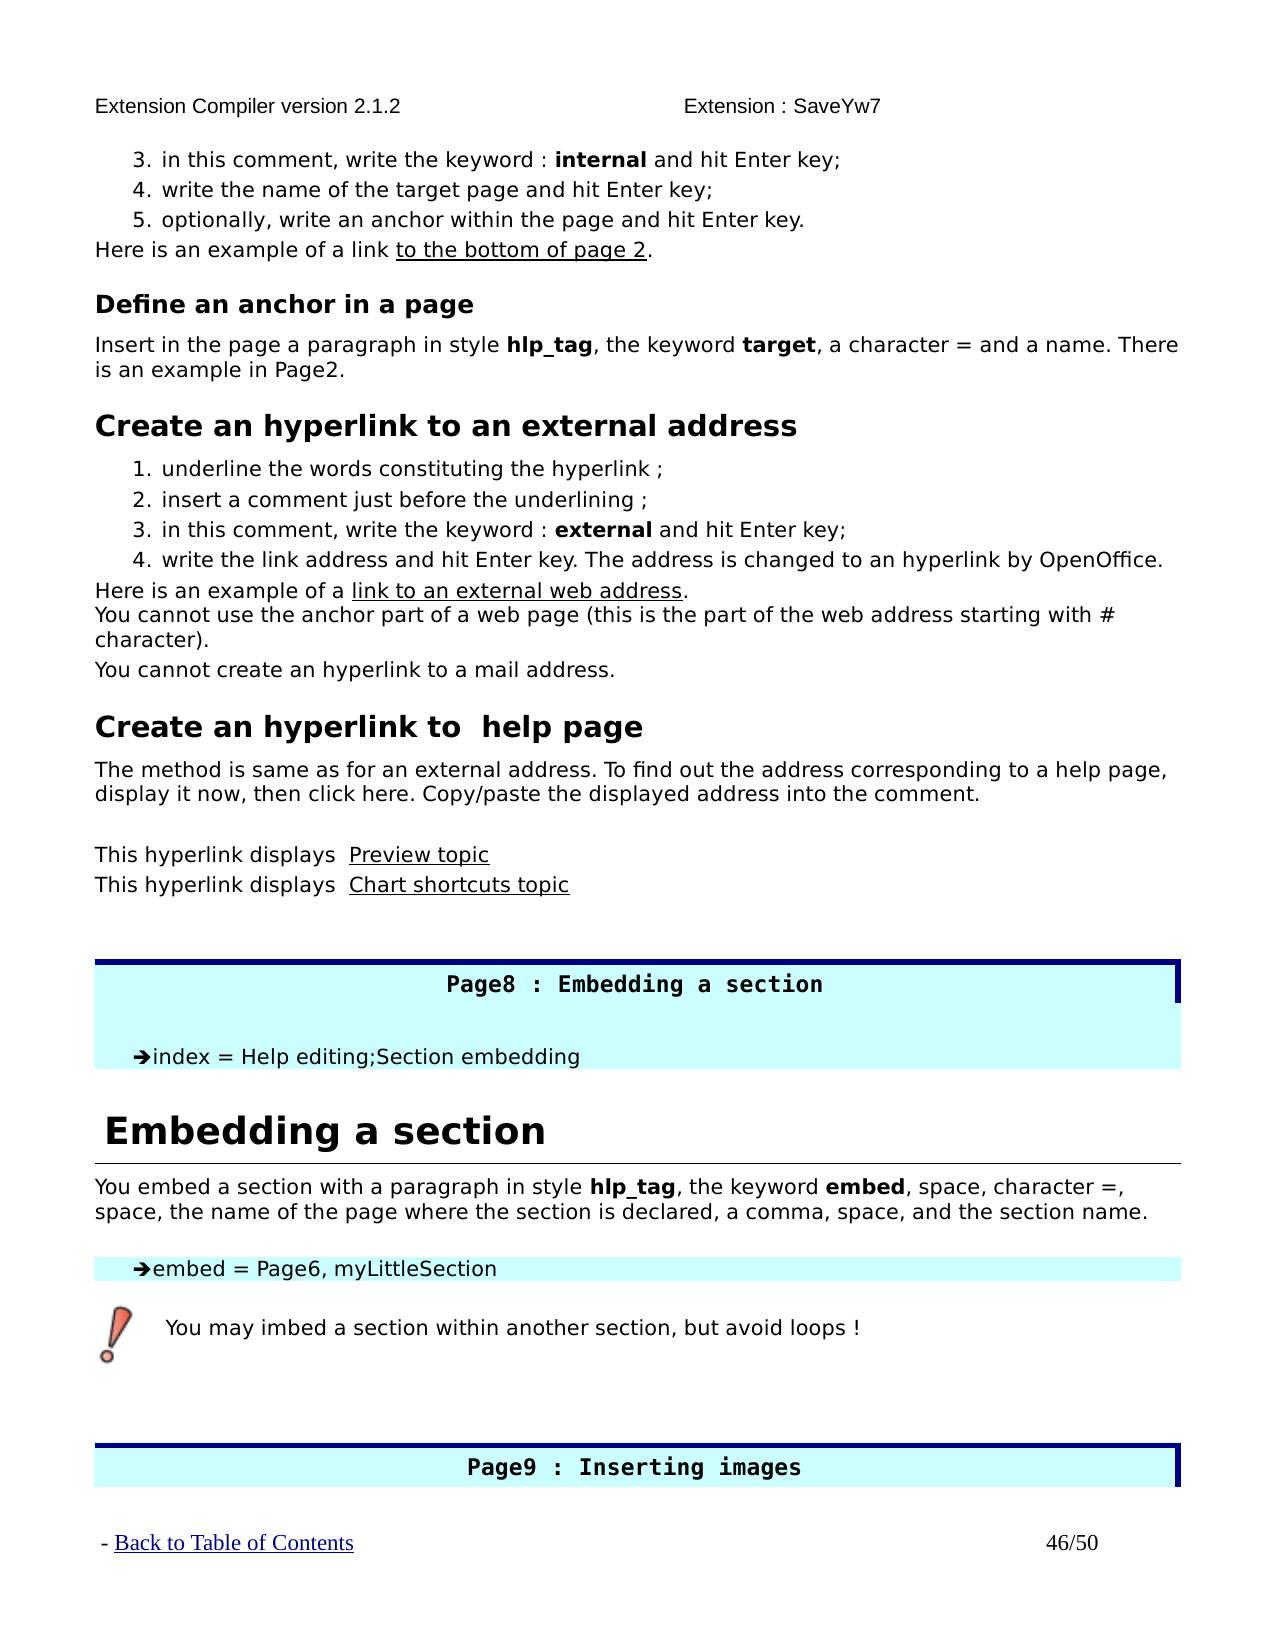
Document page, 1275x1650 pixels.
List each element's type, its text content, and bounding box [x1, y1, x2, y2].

text You embed a section with a paragraph in style hlp_tag, the keyword embed, space, character =, space, the name of the page where the section is declared, a comma, space, and the section name. [94, 1175, 1181, 1224]
list optionally, write an anchor within the page and hit Enter key. [132, 208, 1181, 233]
text This hyperlink displays Preview topic [94, 843, 1181, 867]
text Create an hyperlink to an external address [94, 410, 1181, 444]
text Here is an example of a link to an external web address. You cannot use the anchor part of a web page (this is the part of the web address starting with # character). [94, 578, 1181, 652]
list insert a comment just before the underlining ; [132, 488, 1181, 512]
text Insert in the page a paragraph in style hlp_tag, the keyword target, a character = and a name. There is an example in Page2. [94, 333, 1181, 382]
text Page8 : Embedding a section [94, 960, 1175, 1003]
list in this comment, write the keyword : external and hit Enter key; [132, 518, 1181, 542]
text This hyperlink displays Chart shortcuts topic [94, 873, 1181, 897]
list write the name of the target page and hit Enter key; [132, 178, 1181, 202]
text You cannot create an hyperlink to a mail address. [94, 658, 1181, 682]
list embed = Page6, myLittleSection [94, 1257, 1181, 1281]
list index = Help editing;Section embedding [94, 1045, 1181, 1069]
picture [95, 1299, 138, 1371]
text The method is same as for an external address. To find out the address corresponding to a help page, display it now, then click here. Copy/paste the displayed address into the comment. [94, 757, 1181, 806]
text Here is an example of a link to the bottom of page 2. [94, 238, 1181, 263]
text Page9 : Inserting images [94, 1444, 1175, 1487]
text Define an anchor in a page [94, 291, 1181, 319]
list in this comment, write the keyword : internal and hit Enter key; [132, 147, 1181, 172]
text Create an hyperlink to help page [94, 710, 1181, 744]
list You may imbed a section within another section, but avoid loops ! [94, 1299, 1181, 1372]
list write the link address and hit Enter key. The address is changed to an hyperlink by OpenOffice. [132, 548, 1181, 573]
text Embedding a section [94, 1100, 1181, 1163]
list underline the words constituting the hyperlink ; [132, 457, 1181, 482]
